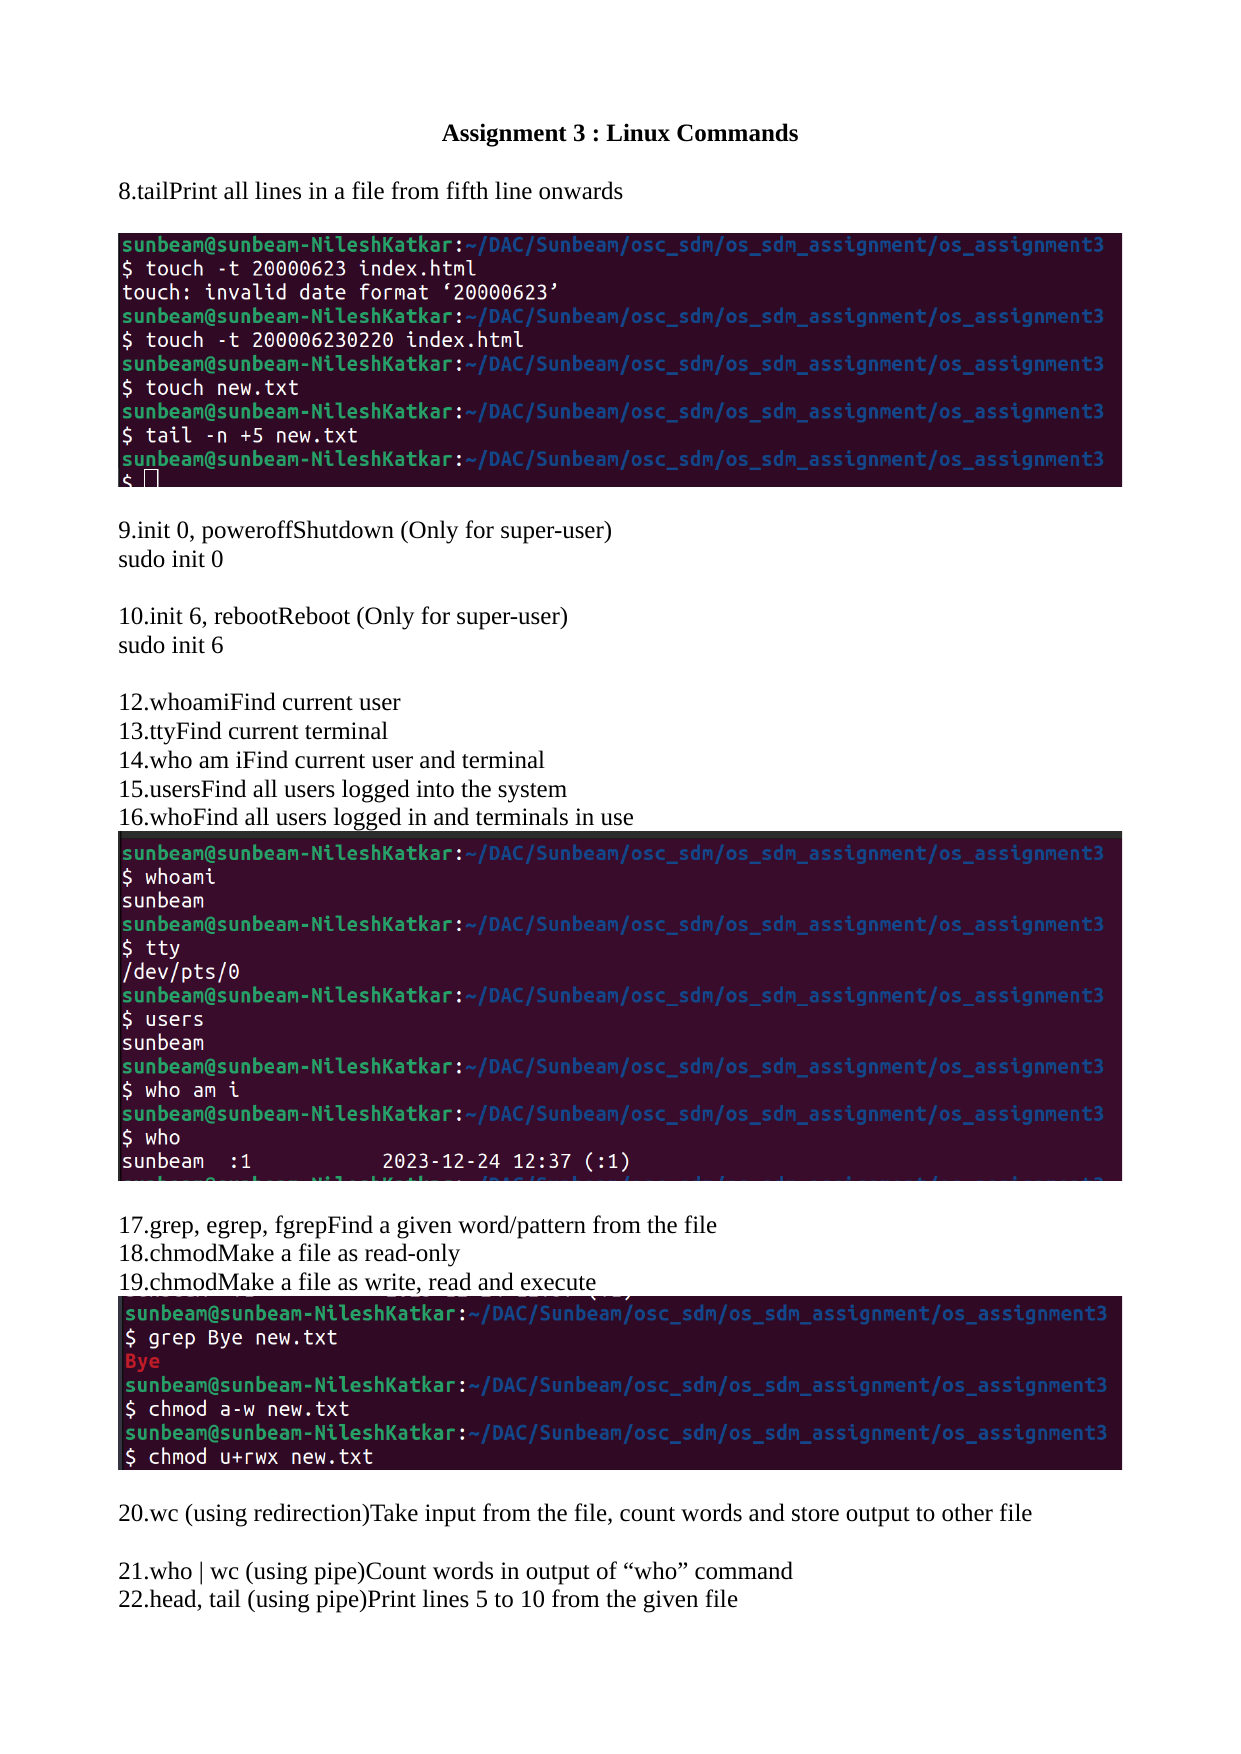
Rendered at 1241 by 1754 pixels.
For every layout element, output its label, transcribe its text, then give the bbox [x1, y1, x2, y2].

picture [118, 233, 1123, 487]
text 13.ttyFind current terminal [118, 716, 1122, 745]
picture [118, 1296, 1123, 1470]
text 16.whoFind all users logged in and terminals in use [118, 802, 1122, 831]
text 8.tailPrint all lines in a file from fifth line onwards [118, 176, 1122, 205]
text 22.head, tail (using pipe)Print lines 5 to 10 from the given file [118, 1584, 1122, 1613]
text 10.init 6, rebootReboot (Only for super-user) [118, 601, 1122, 630]
text sudo init 6 [118, 630, 1122, 659]
text 18.chmodMake a file as read-only [118, 1238, 1122, 1267]
text 17.grep, egrep, fgrepFind a given word/pattern from the file [118, 1210, 1122, 1238]
text 15.usersFind all users logged into the system [118, 774, 1122, 802]
text 9.init 0, poweroffShutdown (Only for super-user) [118, 515, 1122, 544]
text 12.whoamiFind current user [118, 687, 1122, 716]
picture [118, 831, 1123, 1181]
text 21.who | wc (using pipe)Count words in output of “who” command [118, 1556, 1122, 1584]
text 20.wc (using redirection)Take input from the file, count words and store output to other file [118, 1498, 1122, 1527]
text sudo init 0 [118, 544, 1122, 572]
text 14.who am iFind current user and terminal [118, 745, 1122, 774]
text 19.chmodMake a file as write, read and execute [118, 1267, 1122, 1296]
